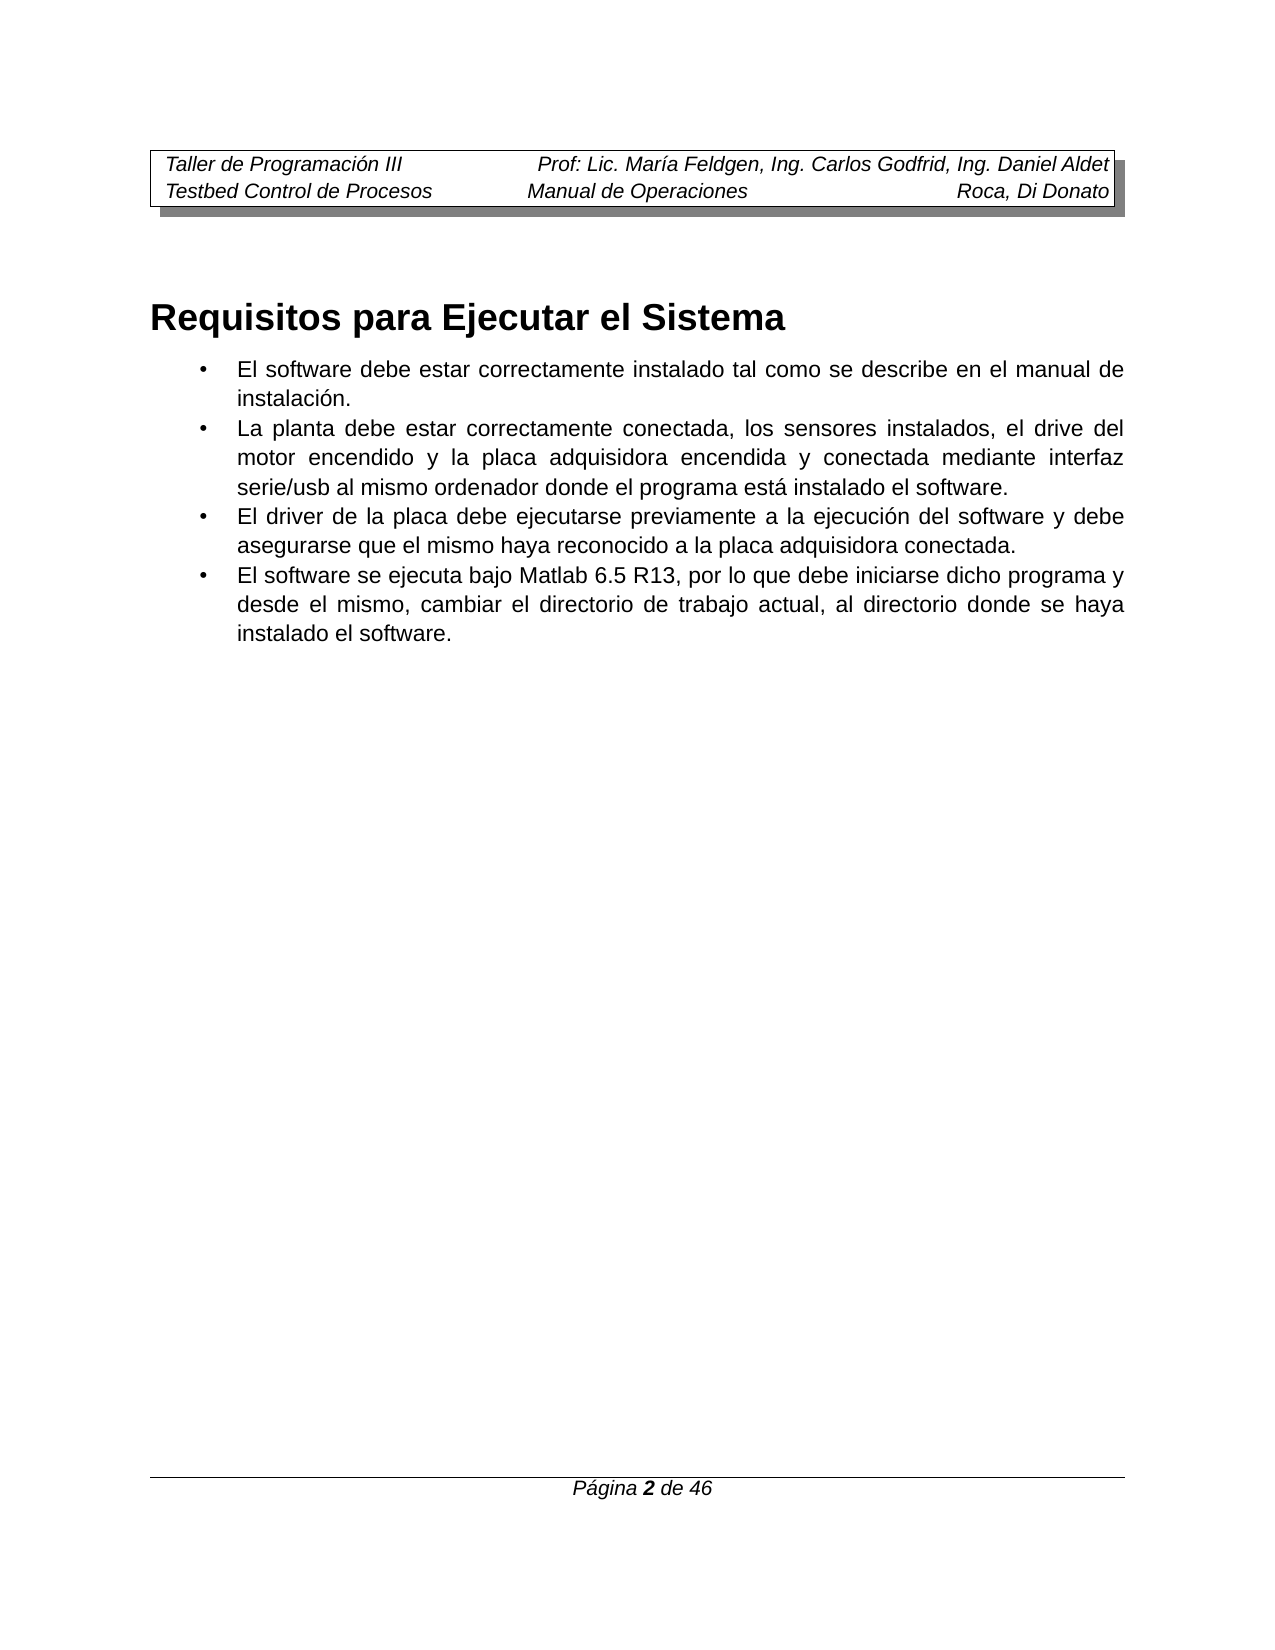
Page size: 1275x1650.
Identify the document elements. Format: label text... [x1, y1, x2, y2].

list El software se ejecuta bajo Matlab 6.5 R13, por lo que debe iniciarse dicho programa y desde el mismo, cambiar el directorio de trabajo actual, al directorio donde se haya instalado el software. [199, 562, 1125, 647]
subtitle Requisitos para Ejecutar el Sistema [150, 296, 1125, 338]
list El software debe estar correctamente instalado tal como se describe en el manual de instalación. [199, 357, 1125, 412]
list El driver de la placa debe ejecutarse previamente a la ejecución del software y debe asegurarse que el mismo haya reconocido a la placa adquisidora conectada. [199, 503, 1125, 558]
list La planta debe estar correctamente conectada, los sensores instalados, el drive del motor encendido y la placa adquisidora encendida y conectada mediante interfaz serie/usb al mismo ordenador donde el programa está instalado el software. [199, 415, 1125, 500]
